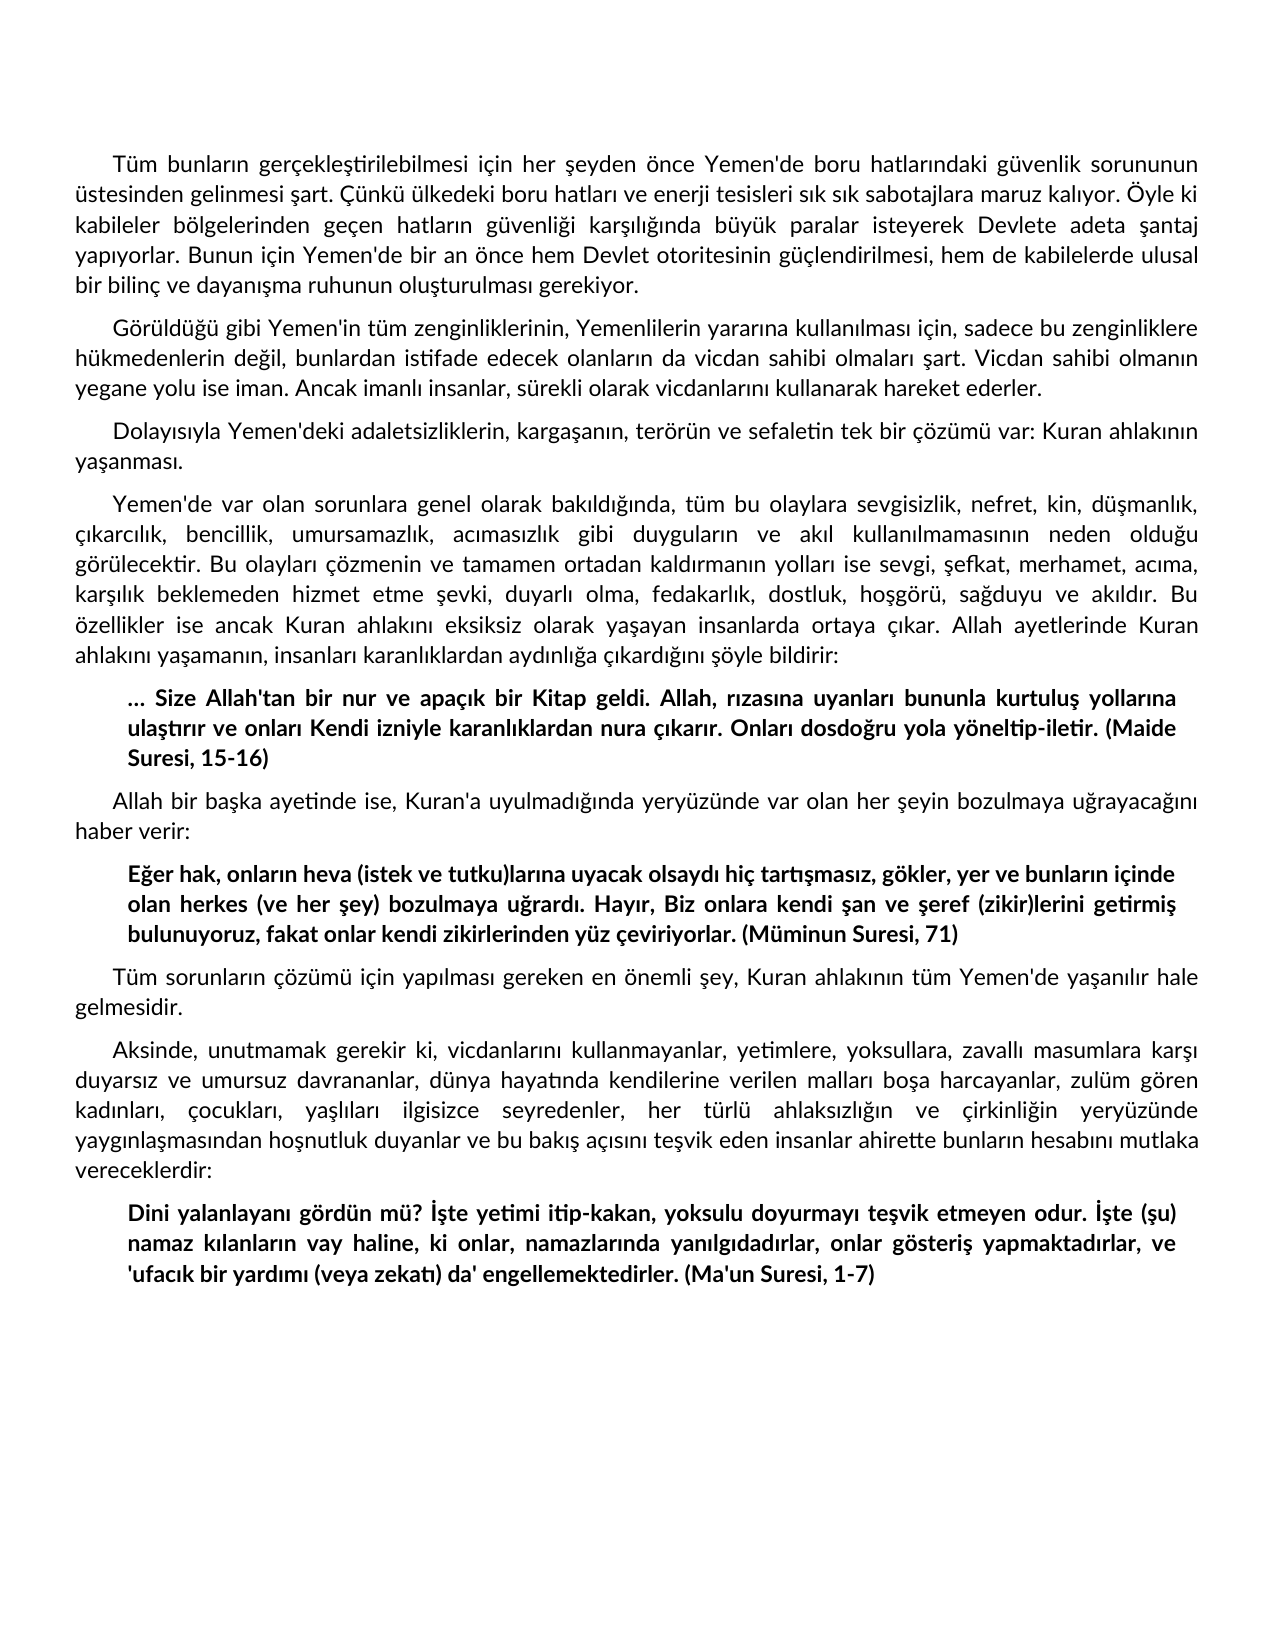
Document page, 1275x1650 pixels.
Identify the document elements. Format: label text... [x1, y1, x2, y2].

text Görüldüğü gibi Yemen'in tüm zenginliklerinin, Yemenlilerin yararına kullanılması için, sadece bu zenginliklere hükmedenlerin değil, bunlardan istifade edecek olanların da vicdan sahibi olmaları şart. Vicdan sahibi olmanın yegane yolu ise iman. Ancak imanlı insanlar, sürekli olarak vicdanlarını kullanarak hareket ederler. [75, 313, 1200, 401]
text Dolayısıyla Yemen'deki adaletsizliklerin, kargaşanın, terörün ve sefaletin tek bir çözümü var: Kuran ahlakının yaşanması. [75, 417, 1200, 474]
text Allah bir başka ayetinde ise, Kuran'a uyulmadığında yeryüzünde var olan her şeyin bozulmaya uğrayacağını haber verir: [75, 786, 1200, 844]
text Aksinde, unutmamak gerekir ki, vicdanlarını kullanmayanlar, yetimlere, yoksullara, zavallı masumlara karşı duyarsız ve umursuz davrananlar, dünya hayatında kendilerine verilen malları boşa harcayanlar, zulüm gören kadınları, çocukları, yaşlıları ilgisizce seyredenler, her türlü ahlaksızlığın ve çirkinliğin yeryüzünde yaygınlaşmasından hoşnutluk duyanlar ve bu bakış açısını teşvik eden insanlar ahirette bunların hesabını mutlaka vereceklerdir: [75, 1035, 1200, 1184]
text Yemen'de var olan sorunlara genel olarak bakıldığında, tüm bu olaylara sevgisizlik, nefret, kin, düşmanlık, çıkarcılık, bencillik, umursamazlık, acımasızlık gibi duyguların ve akıl kullanılmamasının neden olduğu görülecektir. Bu olayları çözmenin ve tamamen ortadan kaldırmanın yolları ise sevgi, şefkat, merhamet, acıma, karşılık beklemeden hizmet etme şevki, duyarlı olma, fedakarlık, dostluk, hoşgörü, sağduyu ve akıldır. Bu özellikler ise ancak Kuran ahlakını eksiksiz olarak yaşayan insanlarda ortaya çıkar. Allah ayetlerinde Kuran ahlakını yaşamanın, insanları karanlıklardan aydınlığa çıkardığını şöyle bildirir: [75, 489, 1200, 668]
text Dini yalanlayanı gördün mü? İşte yetimi itip-kakan, yoksulu doyurmayı teşvik etmeyen odur. İşte (şu) namaz kılanların vay haline, ki onlar, namazlarında yanılgıdadırlar, onlar gösteriş yapmaktadırlar, ve 'ufacık bir yardımı (veya zekatı) da' engellemektedirler. (Ma'un Suresi, 1-7) [127, 1199, 1177, 1287]
text … Size Allah'tan bir nur ve apaçık bir Kitap geldi. Allah, rızasına uyanları bununla kurtuluş yollarına ulaştırır ve onları Kendi izniyle karanlıklardan nura çıkarır. Onları dosdoğru yola yöneltip-iletir. (Maide Suresi, 15-16) [127, 683, 1177, 771]
text Tüm bunların gerçekleştirilebilmesi için her şeyden önce Yemen'de boru hatlarındaki güvenlik sorununun üstesinden gelinmesi şart. Çünkü ülkedeki boru hatları ve enerji tesisleri sık sık sabotajlara maruz kalıyor. Öyle ki kabileler bölgelerinden geçen hatların güvenliği karşılığında büyük paralar isteyerek Devlete adeta şantaj yapıyorlar. Bunun için Yemen'de bir an önce hem Devlet otoritesinin güçlendirilmesi, hem de kabilelerde ulusal bir bilinç ve dayanışma ruhunun oluşturulması gerekiyor. [75, 150, 1200, 298]
text Tüm sorunların çözümü için yapılması gereken en önemli şey, Kuran ahlakının tüm Yemen'de yaşanılır hale gelmesidir. [75, 962, 1200, 1020]
text Eğer hak, onların heva (istek ve tutku)larına uyacak olsaydı hiç tartışmasız, gökler, yer ve bunların içinde olan herkes (ve her şey) bozulmaya uğrardı. Hayır, Biz onlara kendi şan ve şeref (zikir)lerini getirmiş bulunuyoruz, fakat onlar kendi zikirlerinden yüz çeviriyorlar. (Müminun Suresi, 71) [127, 859, 1177, 947]
